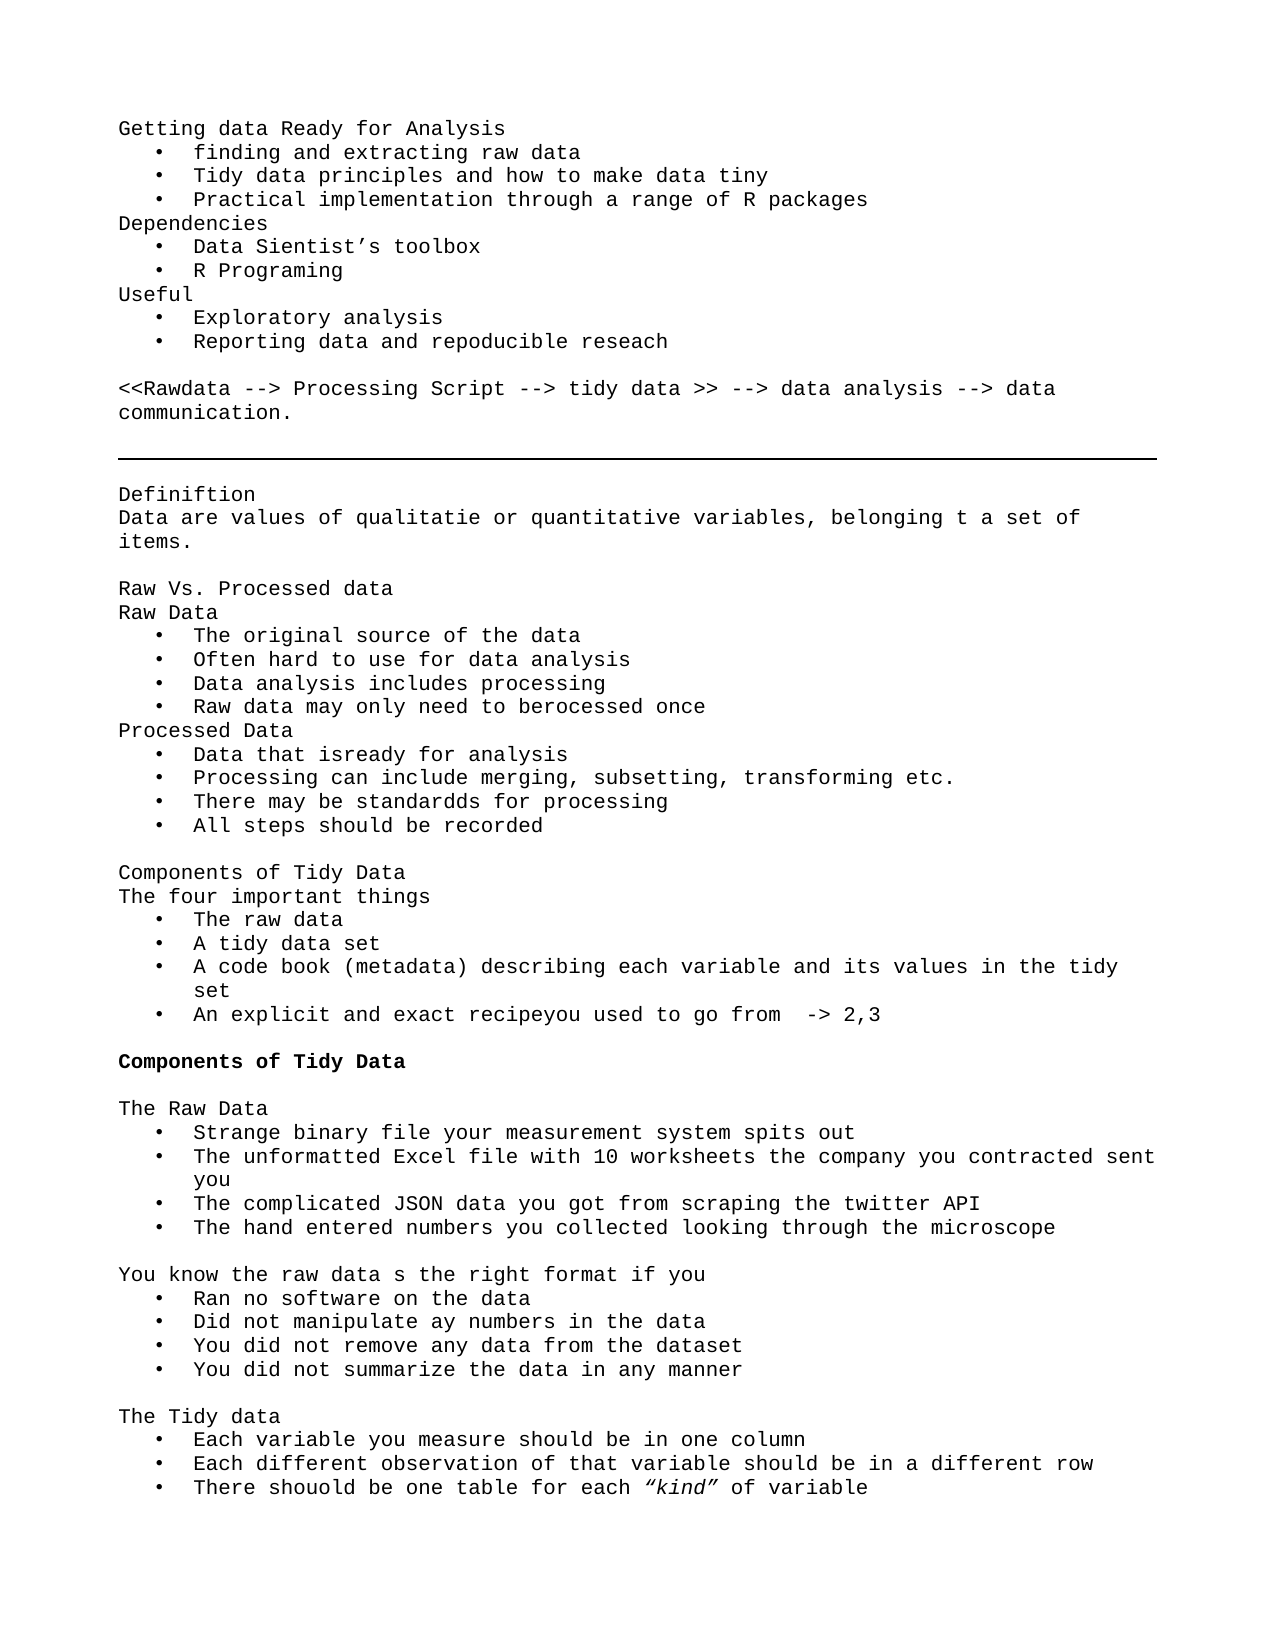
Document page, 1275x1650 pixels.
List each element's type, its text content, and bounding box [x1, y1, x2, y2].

text Raw Data [118, 602, 1157, 626]
list Did not manipulate ay numbers in the data [156, 1311, 1157, 1335]
text Components of Tidy Data [118, 1051, 1157, 1075]
list Data Sientist’s toolbox [156, 236, 1157, 260]
text Dependencies [118, 213, 1157, 236]
list Data analysis includes processing [156, 673, 1157, 696]
list A code book (metadata) describing each variable and its values in the tidy set [156, 957, 1157, 1004]
list All steps should be recorded [156, 815, 1157, 838]
list The unformatted Excel file with 10 worksheets the company you contracted sent you [156, 1146, 1157, 1193]
text Data are values of qualitatie or quantitative variables, belonging t a set of items. [118, 507, 1157, 554]
list There may be standardds for processing [156, 791, 1157, 815]
text You know the raw data s the right format if you [118, 1264, 1157, 1288]
list Data that isready for analysis [156, 744, 1157, 767]
list R Programing [156, 260, 1157, 284]
text Components of Tidy Data [118, 862, 1157, 886]
text Raw Vs. Processed data [118, 578, 1157, 602]
list You did not summarize the data in any manner [156, 1358, 1157, 1382]
text Useful [118, 284, 1157, 307]
list finding and extracting raw data [156, 142, 1157, 165]
list Processing can include merging, subsetting, transforming etc. [156, 767, 1157, 791]
list The original source of the data [156, 626, 1157, 649]
text The Raw Data [118, 1098, 1157, 1122]
list Each variable you measure should be in one column [156, 1429, 1157, 1453]
list Reporting data and repoducible reseach [156, 331, 1157, 354]
list Each different observation of that variable should be in a different row [156, 1453, 1157, 1477]
text The four important things [118, 886, 1157, 909]
list An explicit and exact recipeyou used to go from -> 2,3 [156, 1004, 1157, 1027]
text Definiftion [118, 484, 1157, 507]
list Raw data may only need to berocessed once [156, 696, 1157, 720]
list Practical implementation through a range of R packages [156, 189, 1157, 213]
list You did not remove any data from the dataset [156, 1335, 1157, 1358]
list A tidy data set [156, 933, 1157, 957]
text <<Rawdata --> Processing Script --> tidy data >> --> data analysis --> data communication. [118, 378, 1157, 426]
list Strange binary file your measurement system spits out [156, 1122, 1157, 1146]
list Ran no software on the data [156, 1288, 1157, 1311]
list The raw data [156, 909, 1157, 933]
text Processed Data [118, 720, 1157, 744]
list Exploratory analysis [156, 307, 1157, 331]
list The complicated JSON data you got from scraping the twitter API [156, 1193, 1157, 1217]
list The hand entered numbers you collected looking through the microscope [156, 1217, 1157, 1240]
text Getting data Ready for Analysis [118, 118, 1157, 142]
list Tidy data principles and how to make data tiny [156, 165, 1157, 189]
list Often hard to use for data analysis [156, 649, 1157, 673]
text The Tidy data [118, 1406, 1157, 1429]
list There shouold be one table for each “kind” of variable [156, 1477, 1157, 1500]
